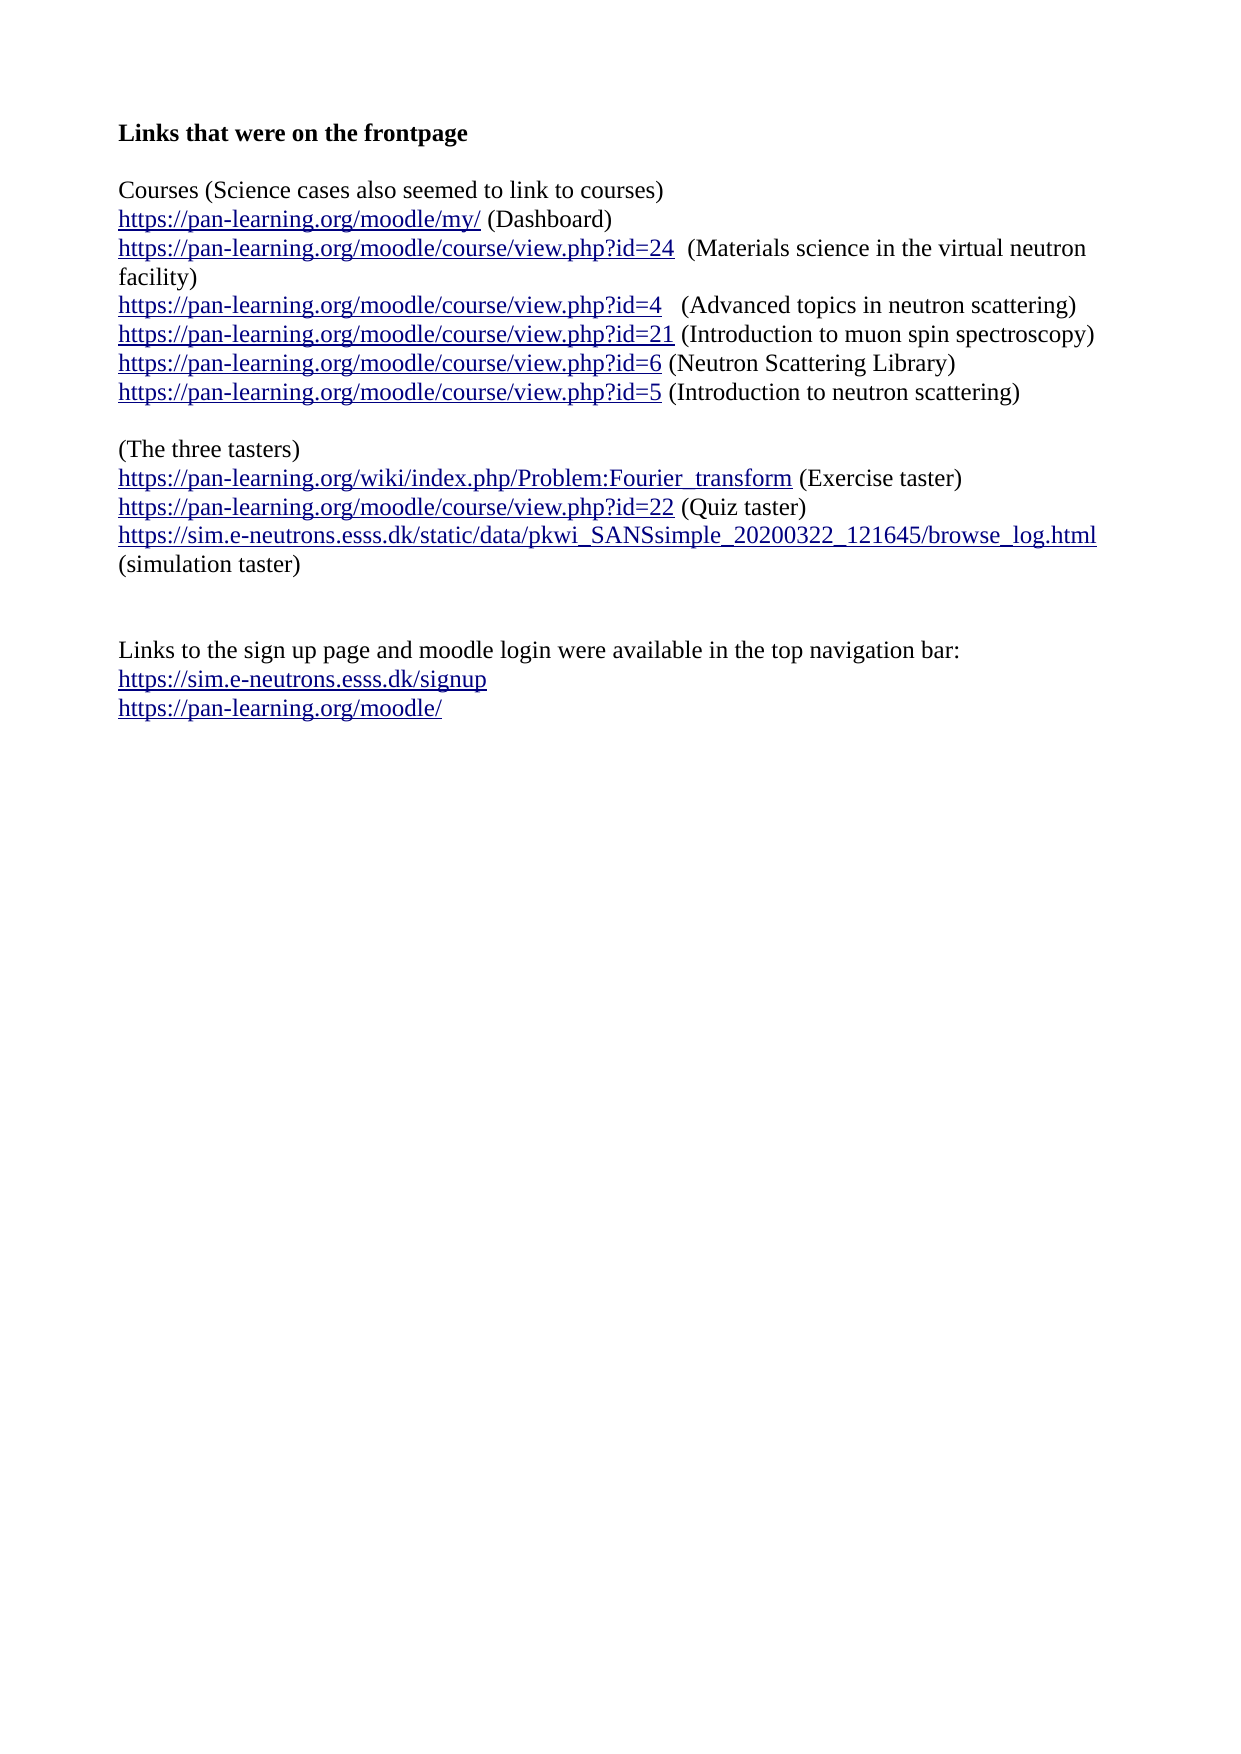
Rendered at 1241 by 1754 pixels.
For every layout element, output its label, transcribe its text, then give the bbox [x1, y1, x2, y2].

text https://pan-learning.org/moodle/course/view.php?id=22 (Quiz taster) [118, 492, 1122, 521]
text https://sim.e-neutrons.esss.dk/signup [118, 664, 1122, 693]
text Links to the sign up page and moodle login were available in the top navigation bar: [118, 636, 1122, 664]
text https://pan-learning.org/moodle/course/view.php?id=21 (Introduction to muon spin spectroscopy) [118, 319, 1122, 348]
text https://pan-learning.org/moodle/ [118, 693, 1122, 722]
text https://pan-learning.org/moodle/course/view.php?id=6 (Neutron Scattering Library) [118, 348, 1122, 377]
text https://pan-learning.org/moodle/course/view.php?id=5 (Introduction to neutron scattering) [118, 377, 1122, 406]
text https://sim.e-neutrons.esss.dk/static/data/pkwi_SANSsimple_20200322_121645/browse_log.html (simulation taster) [118, 521, 1122, 578]
text Links that were on the frontpage [118, 118, 1122, 147]
text https://pan-learning.org/wiki/index.php/Problem:Fourier_transform (Exercise taster) [118, 463, 1122, 492]
text (The three tasters) [118, 434, 1122, 463]
text Courses (Science cases also seemed to link to courses) [118, 176, 1122, 204]
text https://pan-learning.org/moodle/course/view.php?id=24 (Materials science in the virtual neutron facility) [118, 233, 1122, 291]
text https://pan-learning.org/moodle/my/ (Dashboard) [118, 204, 1122, 233]
text https://pan-learning.org/moodle/course/view.php?id=4 (Advanced topics in neutron scattering) [118, 291, 1122, 319]
